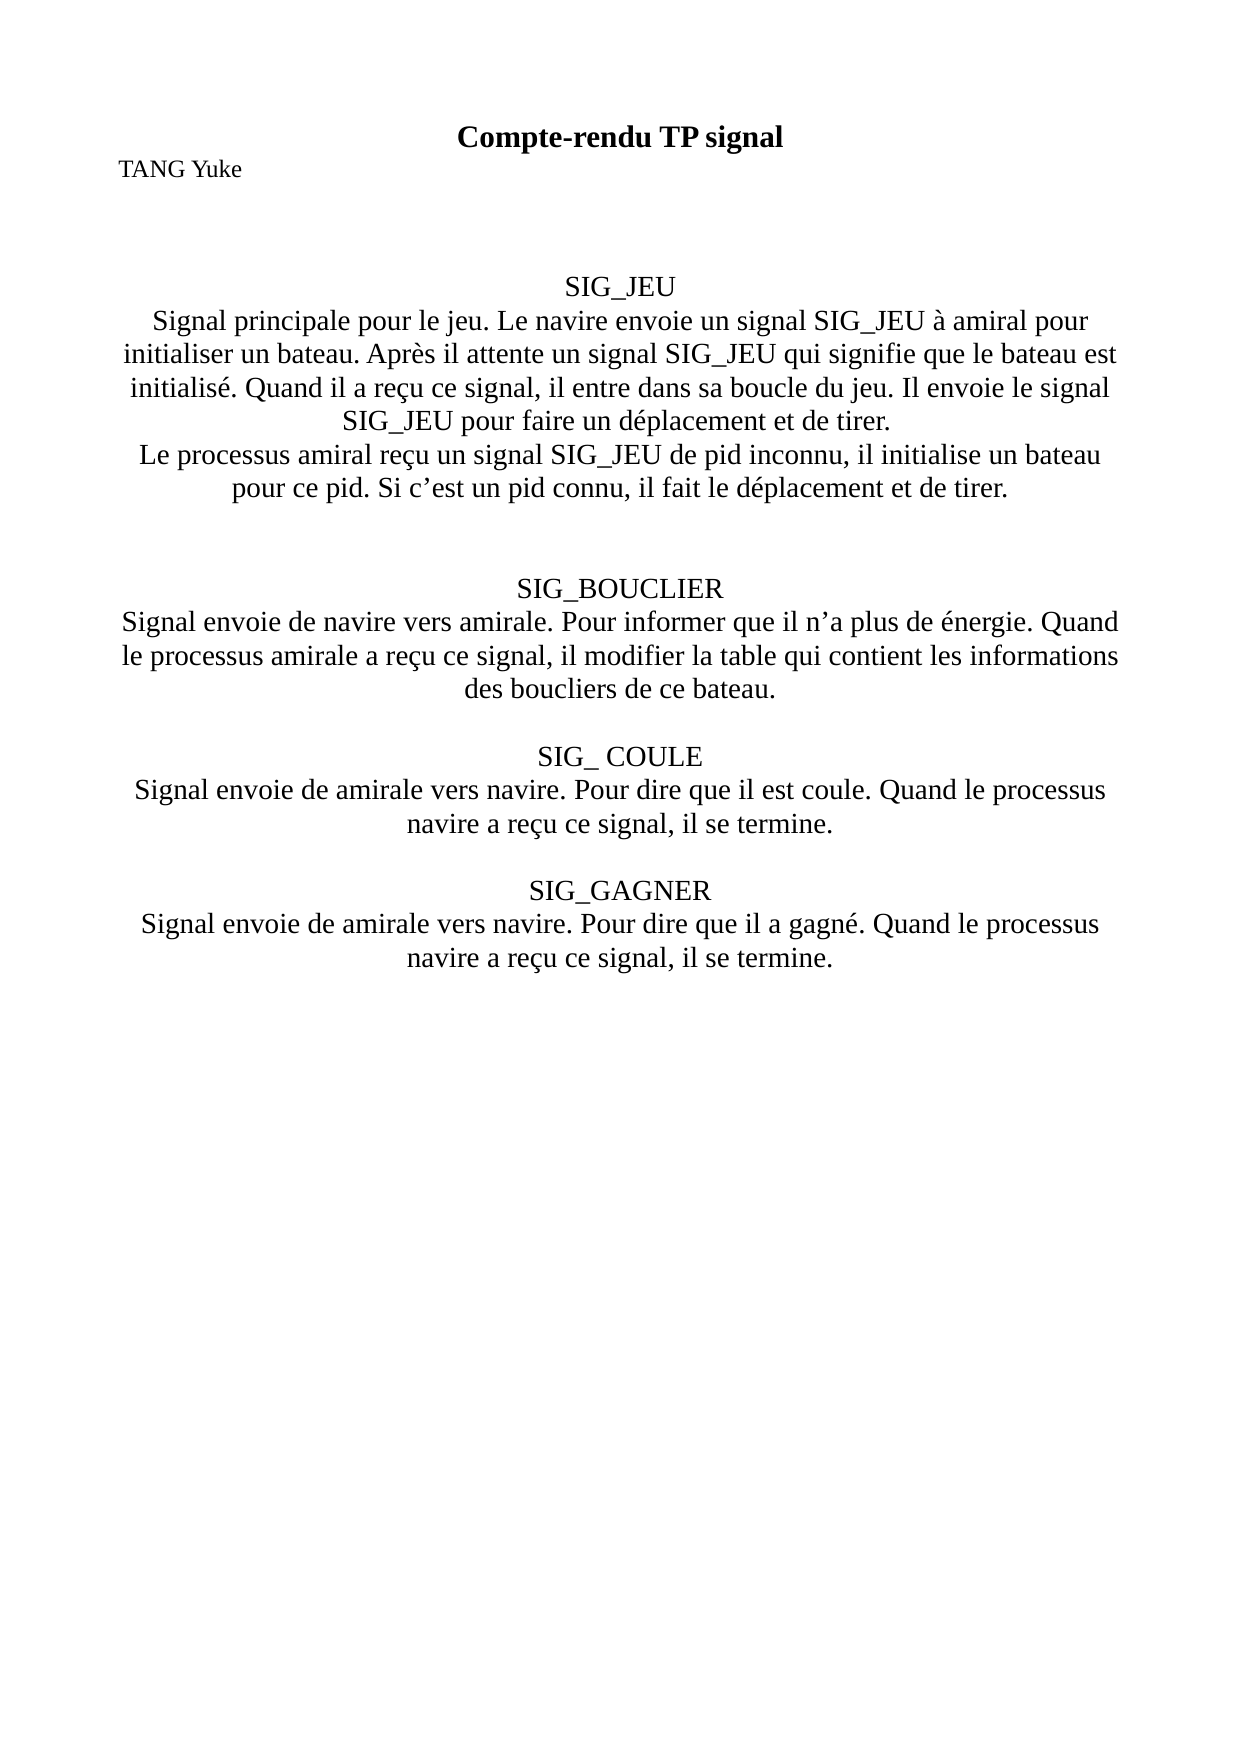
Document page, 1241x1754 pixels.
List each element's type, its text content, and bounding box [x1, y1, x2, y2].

text SIG_ COULE [118, 739, 1122, 772]
text SIG_GAGNER [118, 873, 1122, 906]
text SIG_JEU [118, 269, 1122, 303]
text Compte-rendu TP signal [118, 118, 1122, 154]
text TANG Yuke [118, 154, 1122, 183]
text Le processus amiral reçu un signal SIG_JEU de pid inconnu, il initialise un bateau pour ce pid. Si c’est un pid connu, il fait le déplacement et de tirer. [118, 437, 1122, 504]
text SIG_BOUCLIER [118, 571, 1122, 604]
text Signal envoie de amirale vers navire. Pour dire que il est coule. Quand le processus navire a reçu ce signal, il se termine. [118, 772, 1122, 839]
text Signal envoie de navire vers amirale. Pour informer que il n’a plus de énergie. Quand le processus amirale a reçu ce signal, il modifier la table qui contient les informations des boucliers de ce bateau. [118, 604, 1122, 705]
text Signal envoie de amirale vers navire. Pour dire que il a gagné. Quand le processus navire a reçu ce signal, il se termine. [118, 906, 1122, 973]
text Signal principale pour le jeu. Le navire envoie un signal SIG_JEU à amiral pour initialiser un bateau. Après il attente un signal SIG_JEU qui signifie que le bateau est initialisé. Quand il a reçu ce signal, il entre dans sa boucle du jeu. Il envoie le signal SIG_JEU pour faire un déplacement et de tirer. [118, 303, 1122, 437]
